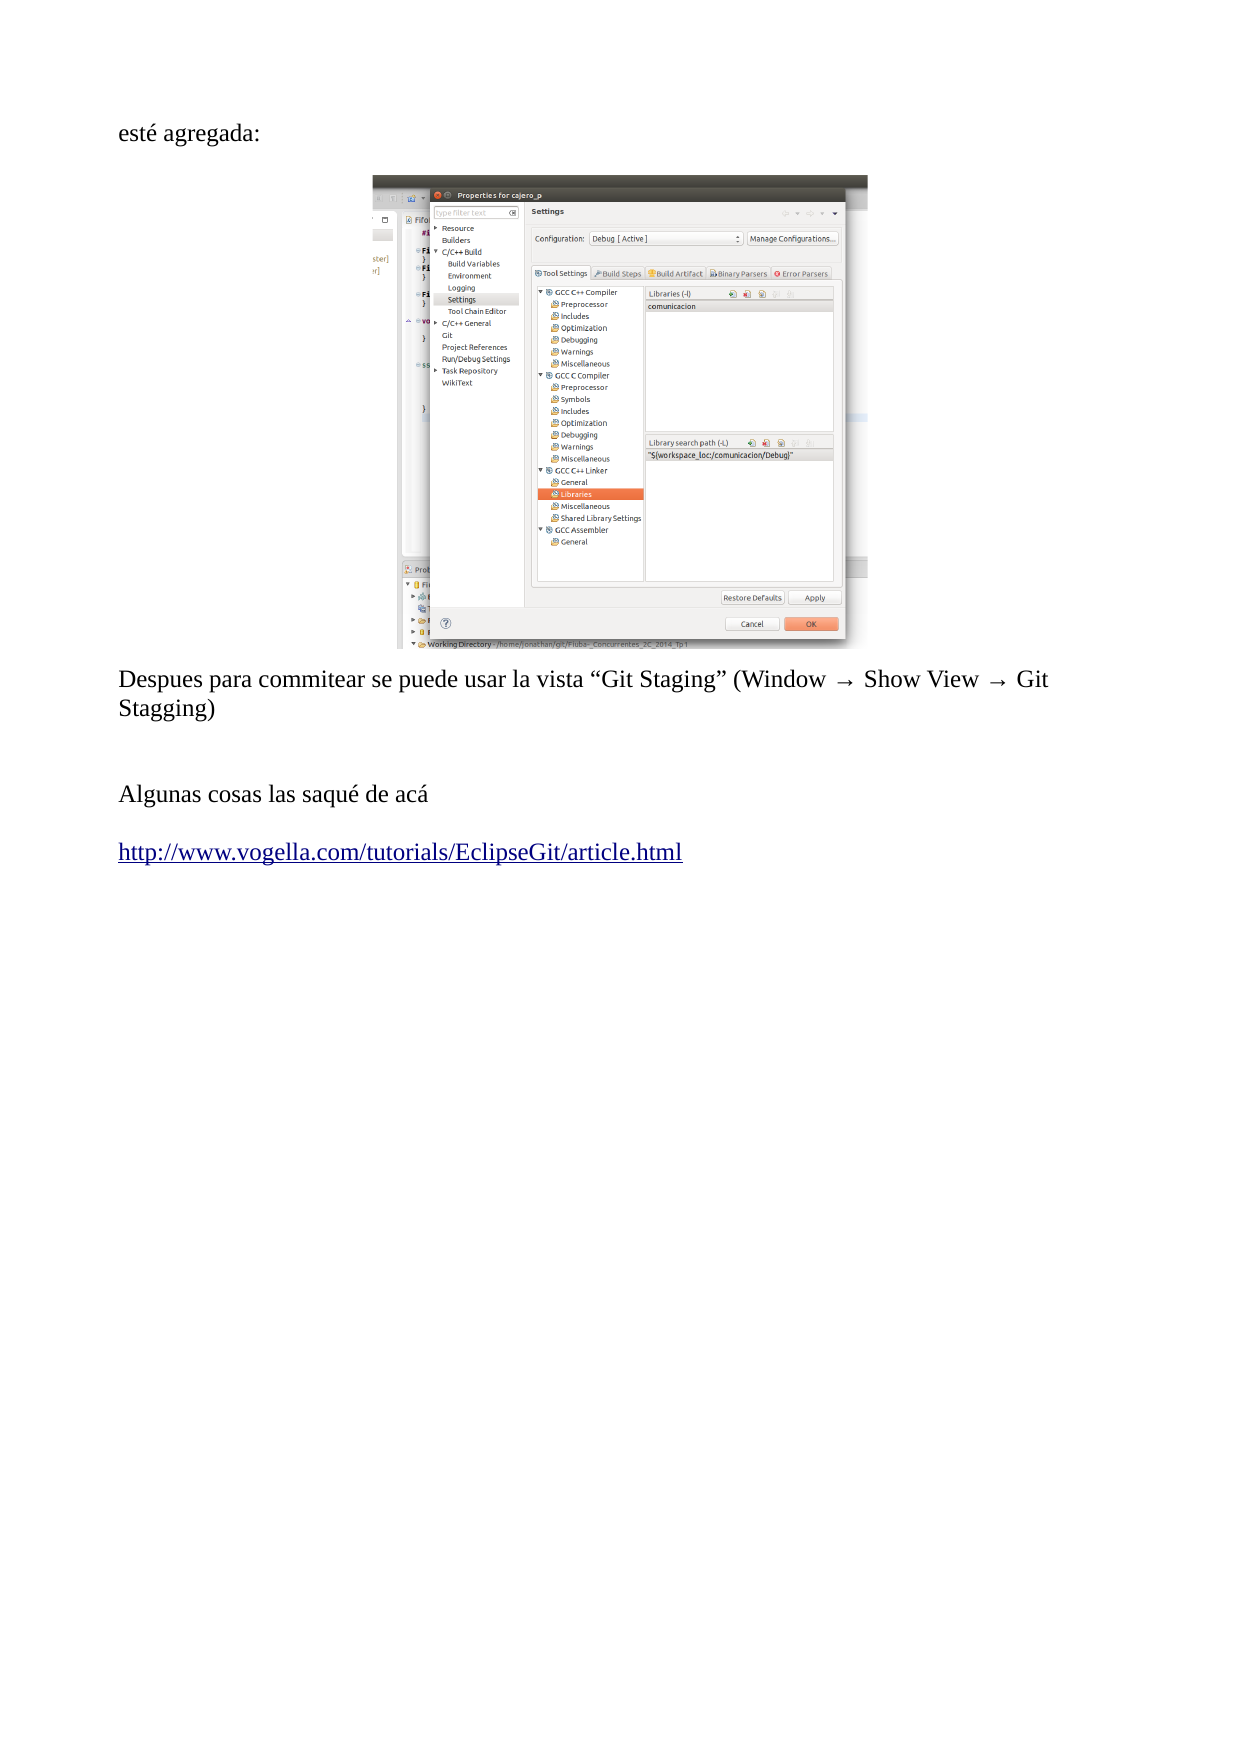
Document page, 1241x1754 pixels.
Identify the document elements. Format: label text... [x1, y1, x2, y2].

picture [372, 175, 868, 649]
text Algunas cosas las saqué de acá [118, 779, 1122, 808]
text http://www.vogella.com/tutorials/EclipseGit/article.html [118, 837, 1122, 866]
text Despues para commitear se puede usar la vista “Git Staging” (Window → Show View → Git Stagging) [118, 664, 1122, 722]
text esté agregada: [118, 118, 1122, 147]
